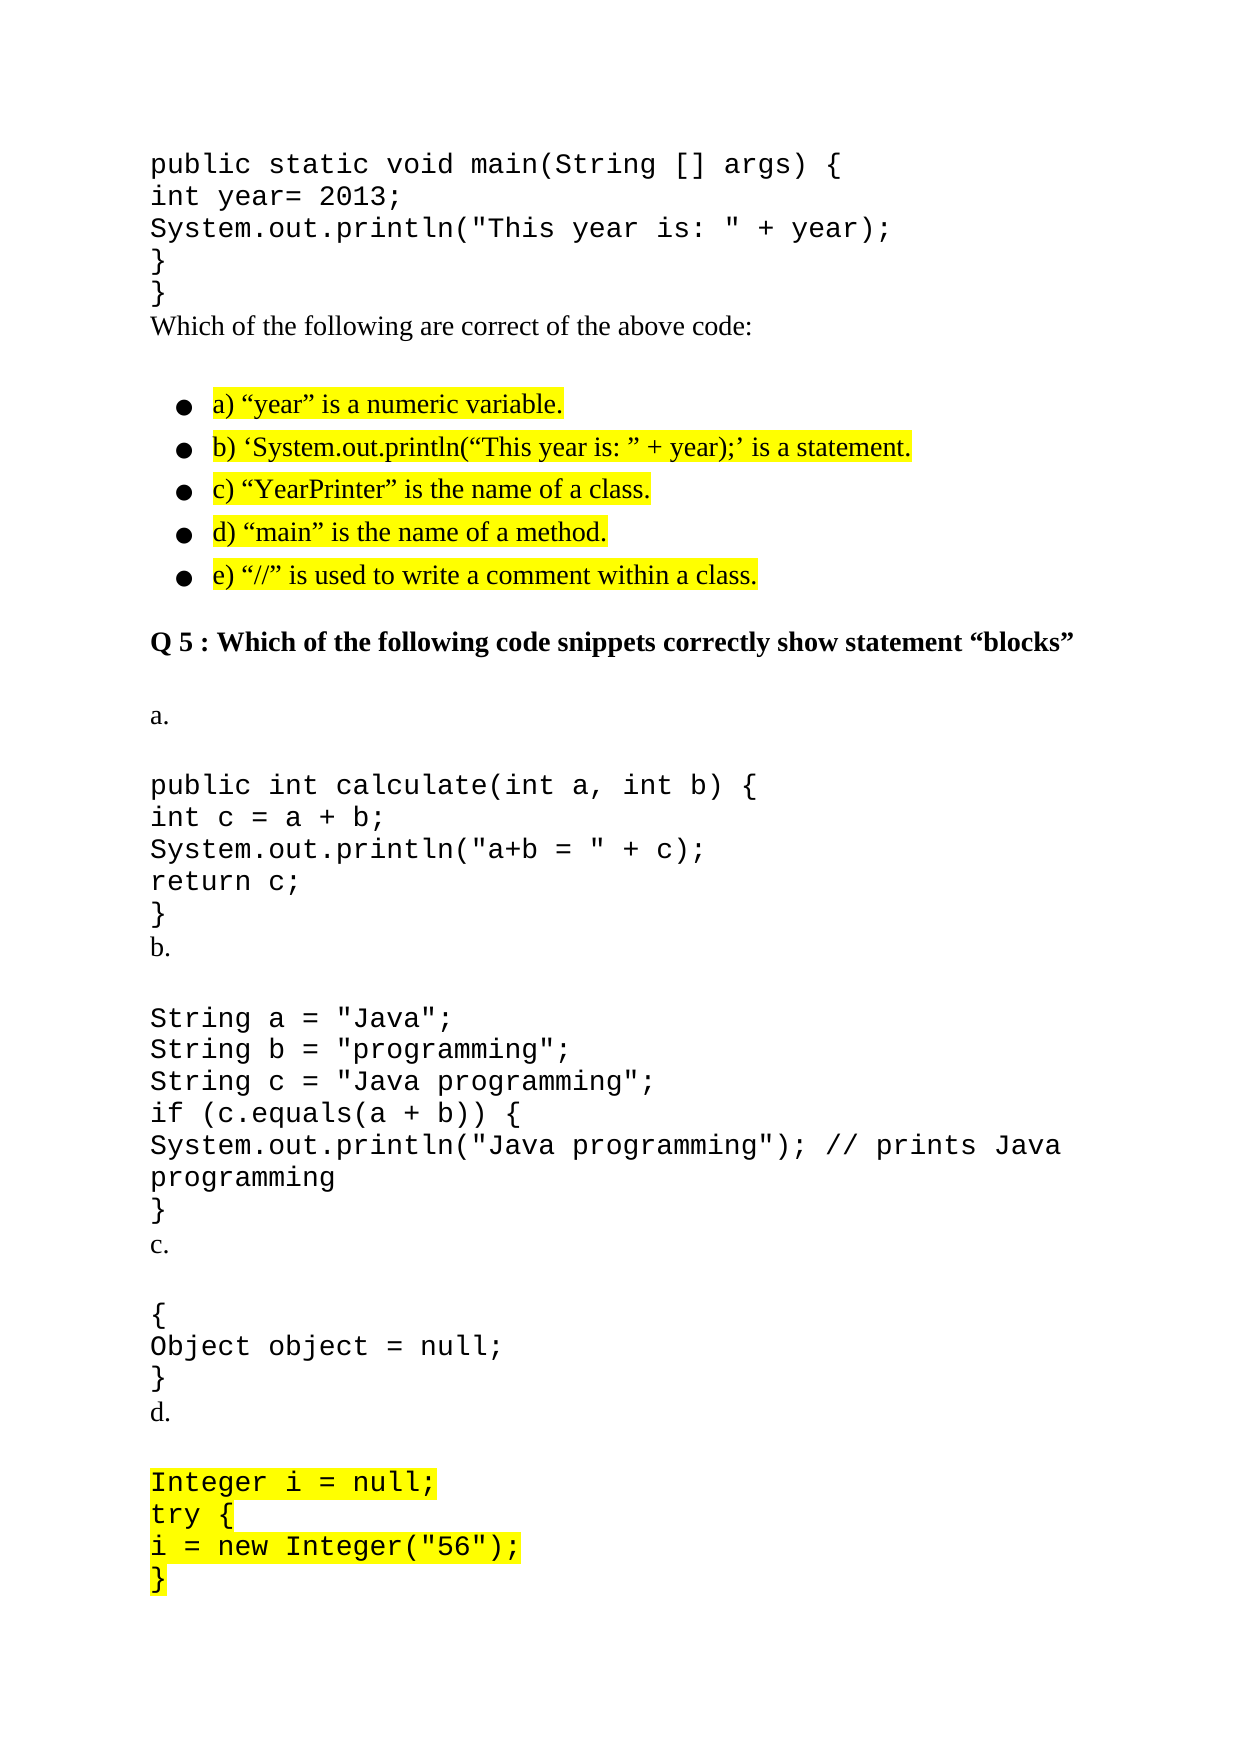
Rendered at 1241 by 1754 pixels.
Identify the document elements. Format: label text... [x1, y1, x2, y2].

list e) “//” is used to write a comment within a class. [175, 553, 1090, 596]
text a. [150, 698, 1090, 731]
text } [150, 1195, 1090, 1227]
text try { [150, 1500, 1090, 1532]
list d) “main” is the name of a method. [175, 511, 1090, 553]
text Integer i = null; [150, 1468, 1090, 1500]
text int c = a + b; [150, 803, 1090, 835]
text } [150, 1564, 1090, 1596]
text Which of the following are correct of the above code: [150, 309, 1090, 342]
text System.out.println("a+b = " + c); [150, 835, 1090, 867]
text Object object = null; [150, 1332, 1090, 1363]
text System.out.println("Java programming"); // prints Java programming [150, 1131, 1090, 1195]
text int year= 2013; [150, 182, 1090, 214]
text Q 5 : Which of the following code snippets correctly show statement “blocks” [150, 625, 1090, 657]
list b) ‘System.out.println(“This year is: ” + year);’ is a statement. [175, 425, 1090, 468]
text { [150, 1300, 1090, 1332]
list c) “YearPrinter” is the name of a class. [175, 468, 1090, 511]
text d. [150, 1395, 1090, 1428]
text System.out.println("This year is: " + year); [150, 214, 1090, 246]
text String a = "Java"; [150, 1003, 1090, 1035]
text } [150, 246, 1090, 277]
text if (c.equals(a + b)) { [150, 1099, 1090, 1131]
list a) “year” is a numeric variable. [175, 382, 1090, 425]
text public static void main(String [] args) { [150, 150, 1090, 182]
text public int calculate(int a, int b) { [150, 771, 1090, 803]
text return c; [150, 867, 1090, 899]
text c. [150, 1227, 1090, 1259]
text String c = "Java programming"; [150, 1067, 1090, 1099]
text i = new Integer("56"); [150, 1532, 1090, 1564]
text } [150, 1363, 1090, 1395]
text } [150, 899, 1090, 931]
text b. [150, 931, 1090, 963]
text String b = "programming"; [150, 1035, 1090, 1067]
text } [150, 277, 1090, 309]
